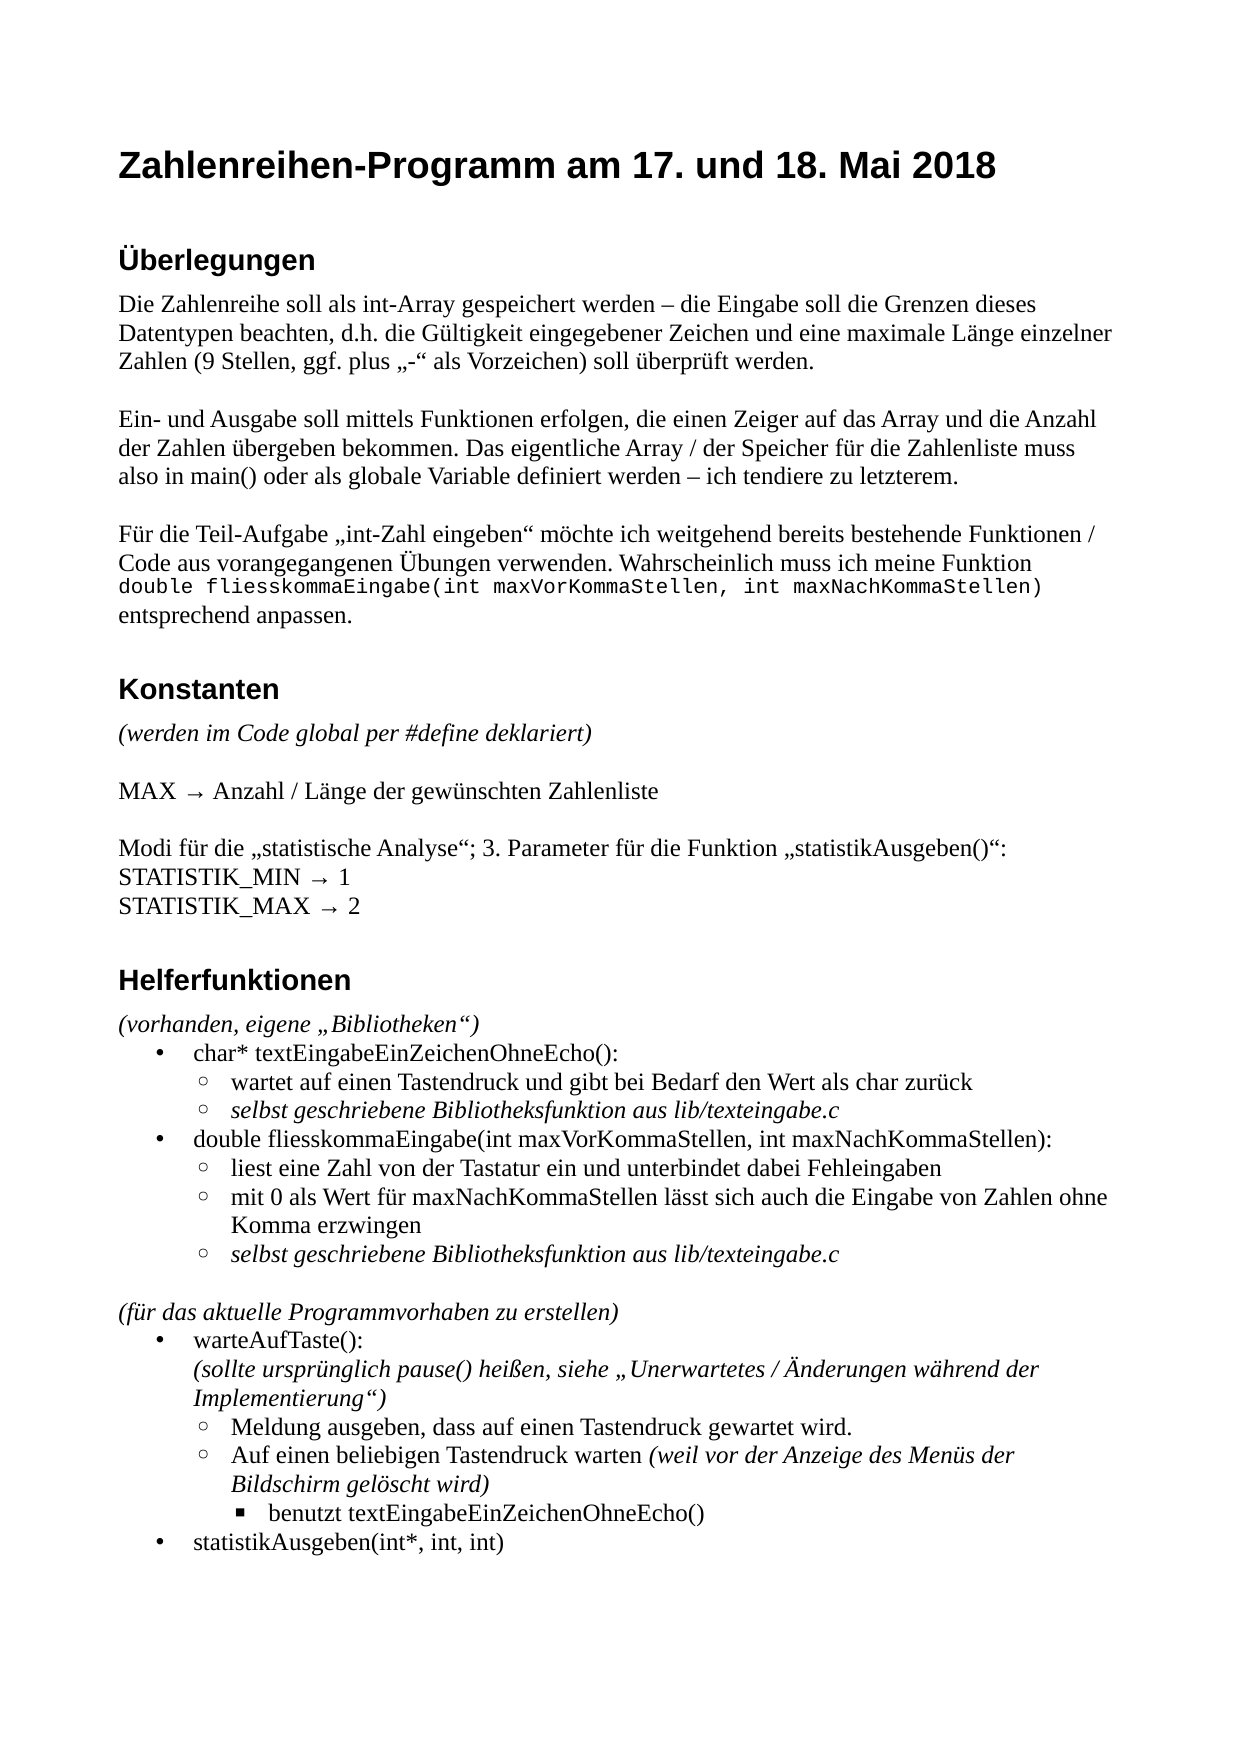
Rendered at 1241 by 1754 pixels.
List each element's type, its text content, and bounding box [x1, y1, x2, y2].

subtitle Konstanten [118, 672, 1122, 706]
text entsprechend anpassen. [118, 600, 1122, 629]
list Auf einen beliebigen Tastendruck warten (weil vor der Anzeige des Menüs der Bildschirm gelöscht wird) [193, 1440, 1122, 1498]
text (werden im Code global per #define deklariert) [118, 718, 1122, 747]
list warteAufTaste(): (sollte ursprünglich pause() heißen, siehe „Unerwartetes / Änderungen während der Implementierung“) [156, 1325, 1122, 1412]
text double fliesskommaEingabe(int maxVorKommaStellen, int maxNachKommaStellen) [118, 576, 1122, 600]
list Meldung ausgeben, dass auf einen Tastendruck gewartet wird. [193, 1412, 1122, 1440]
list statistikAusgeben(int*, int, int) [156, 1527, 1122, 1555]
subtitle Überlegungen [118, 243, 1122, 276]
text (vorhanden, eigene „Bibliotheken“) [118, 1009, 1122, 1038]
text MAX → Anzahl / Länge der gewünschten Zahlenliste [118, 776, 1122, 804]
text Ein- und Ausgabe soll mittels Funktionen erfolgen, die einen Zeiger auf das Array und die Anzahl der Zahlen übergeben bekommen. Das eigentliche Array / der Speicher für die Zahlenliste muss also in main() oder als globale Variable definiert werden – ich tendiere zu letzterem. [118, 404, 1122, 490]
list double fliesskommaEingabe(int maxVorKommaStellen, int maxNachKommaStellen): [156, 1124, 1122, 1153]
text Die Zahlenreihe soll als int-Array gespeichert werden – die Eingabe soll die Grenzen dieses Datentypen beachten, d.h. die Gültigkeit eingegebener Zeichen und eine maximale Länge einzelner Zahlen (9 Stellen, ggf. plus „-“ als Vorzeichen) soll überprüft werden. [118, 289, 1122, 375]
list mit 0 als Wert für maxNachKommaStellen lässt sich auch die Eingabe von Zahlen ohne Komma erzwingen [193, 1182, 1122, 1239]
subtitle Helferfunktionen [118, 963, 1122, 997]
text Modi für die „statistische Analyse“; 3. Parameter für die Funktion „statistikAusgeben()“: [118, 833, 1122, 862]
list char* textEingabeEinZeichenOhneEcho(): [156, 1038, 1122, 1067]
text Für die Teil-Aufgabe „int-Zahl eingeben“ möchte ich weitgehend bereits bestehende Funktionen / Code aus vorangegangenen Übungen verwenden. Wahrscheinlich muss ich meine Funktion [118, 519, 1122, 576]
list liest eine Zahl von der Tastatur ein und unterbindet dabei Fehleingaben [193, 1153, 1122, 1182]
list benutzt textEingabeEinZeichenOhneEcho() [231, 1498, 1122, 1527]
text STATISTIK_MIN → 1 [118, 862, 1122, 891]
list selbst geschriebene Bibliotheksfunktion aus lib/texteingabe.c [193, 1239, 1122, 1268]
subtitle Zahlenreihen-Programm am 17. und 18. Mai 2018 [118, 143, 1122, 187]
text STATISTIK_MAX → 2 [118, 891, 1122, 919]
list wartet auf einen Tastendruck und gibt bei Bedarf den Wert als char zurück [193, 1067, 1122, 1095]
list selbst geschriebene Bibliotheksfunktion aus lib/texteingabe.c [193, 1095, 1122, 1124]
text (für das aktuelle Programmvorhaben zu erstellen) [118, 1297, 1122, 1325]
